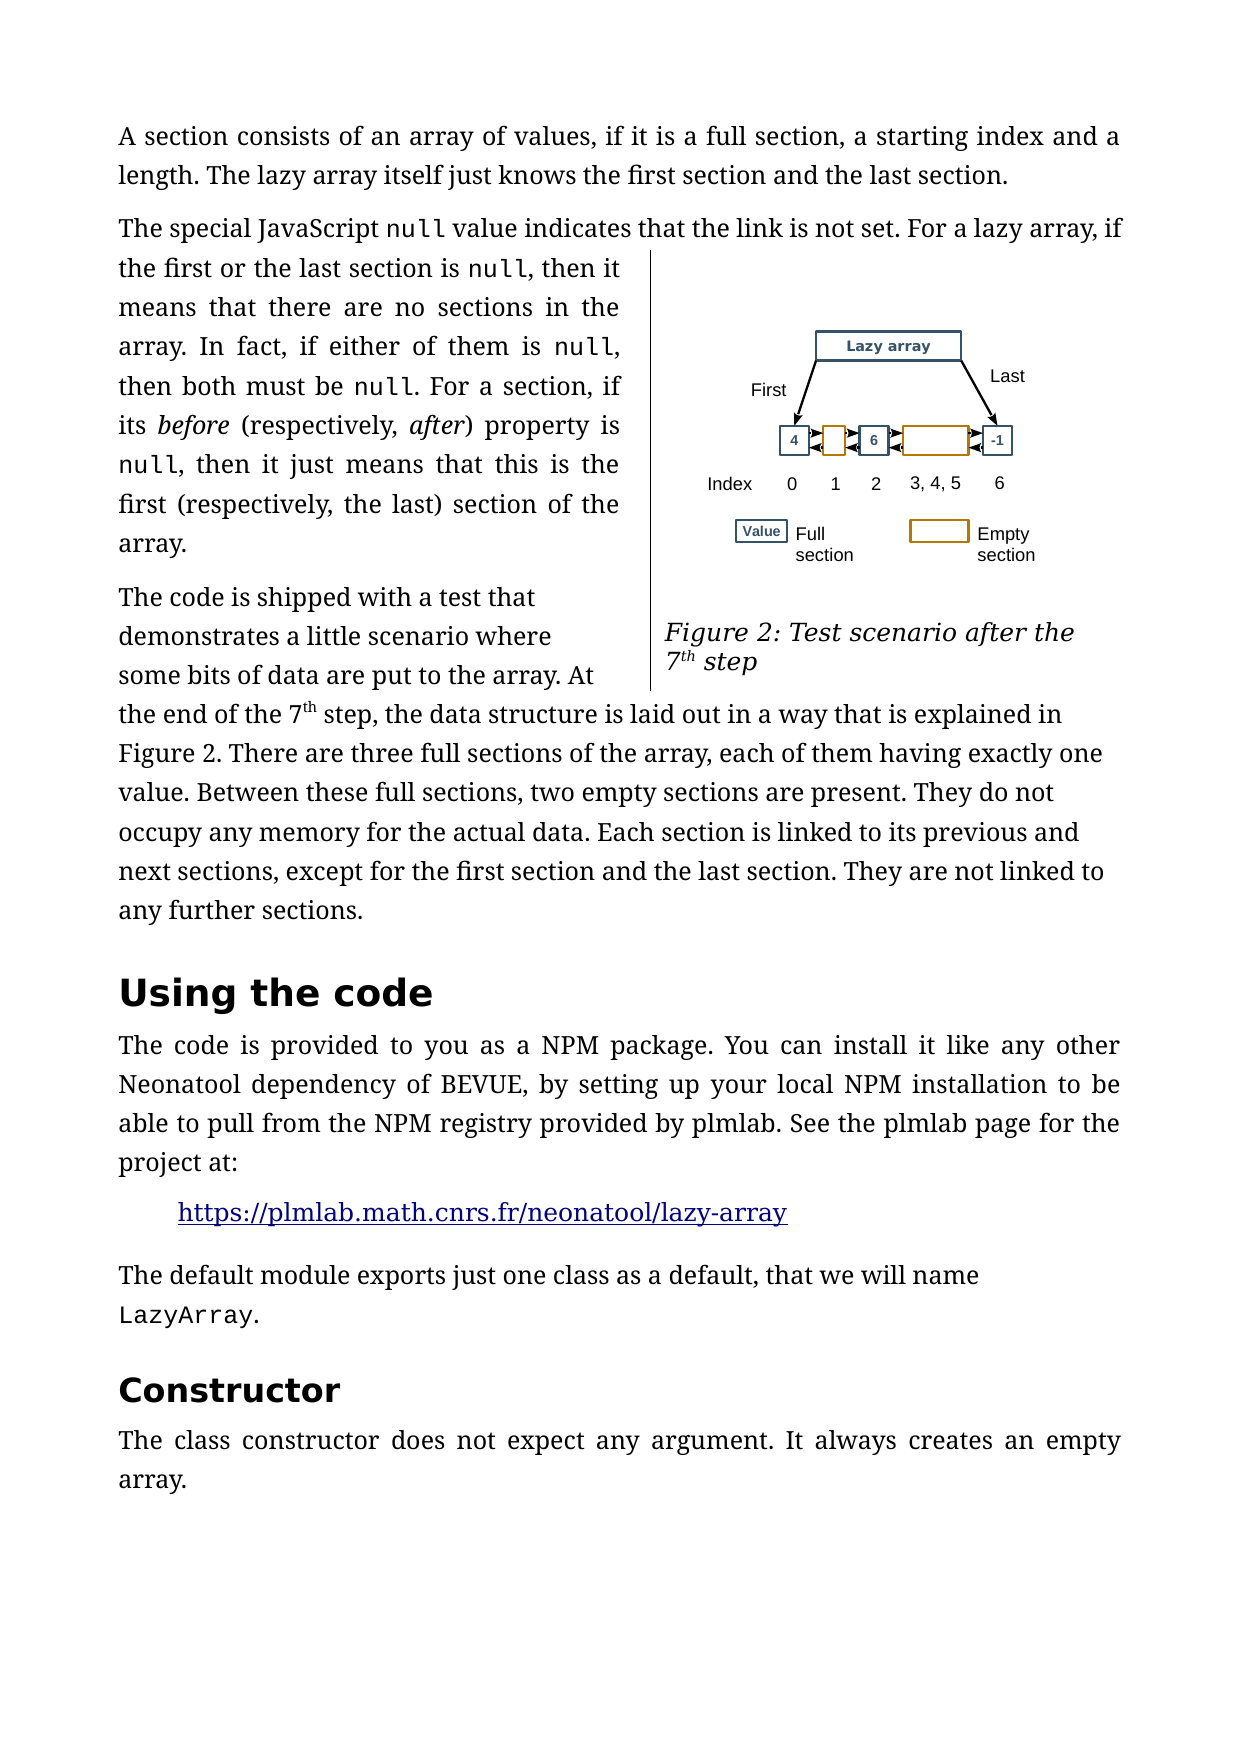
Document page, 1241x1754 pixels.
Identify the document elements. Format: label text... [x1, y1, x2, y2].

subtitle Using the code [118, 971, 1122, 1015]
text https://plmlab.math.cnrs.fr/neonatool/lazy-array [177, 1199, 1063, 1228]
subtitle Constructor [118, 1371, 1122, 1410]
text Figure 2: Test scenario after the 7th step [664, 277, 1107, 677]
text The special JavaScript null value indicates that the link is not set. For a lazy array, if the first or the last section is null, then it means that there are no sections in the array. In fact, if either of them is null, then both must be null. For a section, if its before (respectively, after) property is null, then it just means that this is the first (respectively, the last) section of the array. [118, 211, 1122, 559]
text The class constructor does not expect any argument. It always creates an empty array. [118, 1423, 1122, 1496]
text The default module exports just one class as a default, that we will name LazyArray. [118, 1257, 1122, 1331]
text The code is shipped with a test that demonstrates a little scenario where some bits of data are put to the array. At the end of the 7th step, the data structure is laid out in a way that is explained in Figure 2. There are three full sections of the array, each of them having exactly one value. Between these full sections, two empty sections are present. They do not occupy any memory for the actual data. Each section is linked to its previous and next sections, except for the first section and the last section. They are not linked to any further sections. [118, 250, 1122, 927]
text A section consists of an array of values, if it is a full section, a starting index and a length. The lazy array itself just knows the first section and the last section. [118, 118, 1122, 191]
text The code is provided to you as a NPM package. You can install it like any other Neonatool dependency of BEVUE, by setting up your local NPM installation to be able to pull from the NPM registry provided by plmlab. See the plmlab page for the project at: [118, 1027, 1122, 1179]
